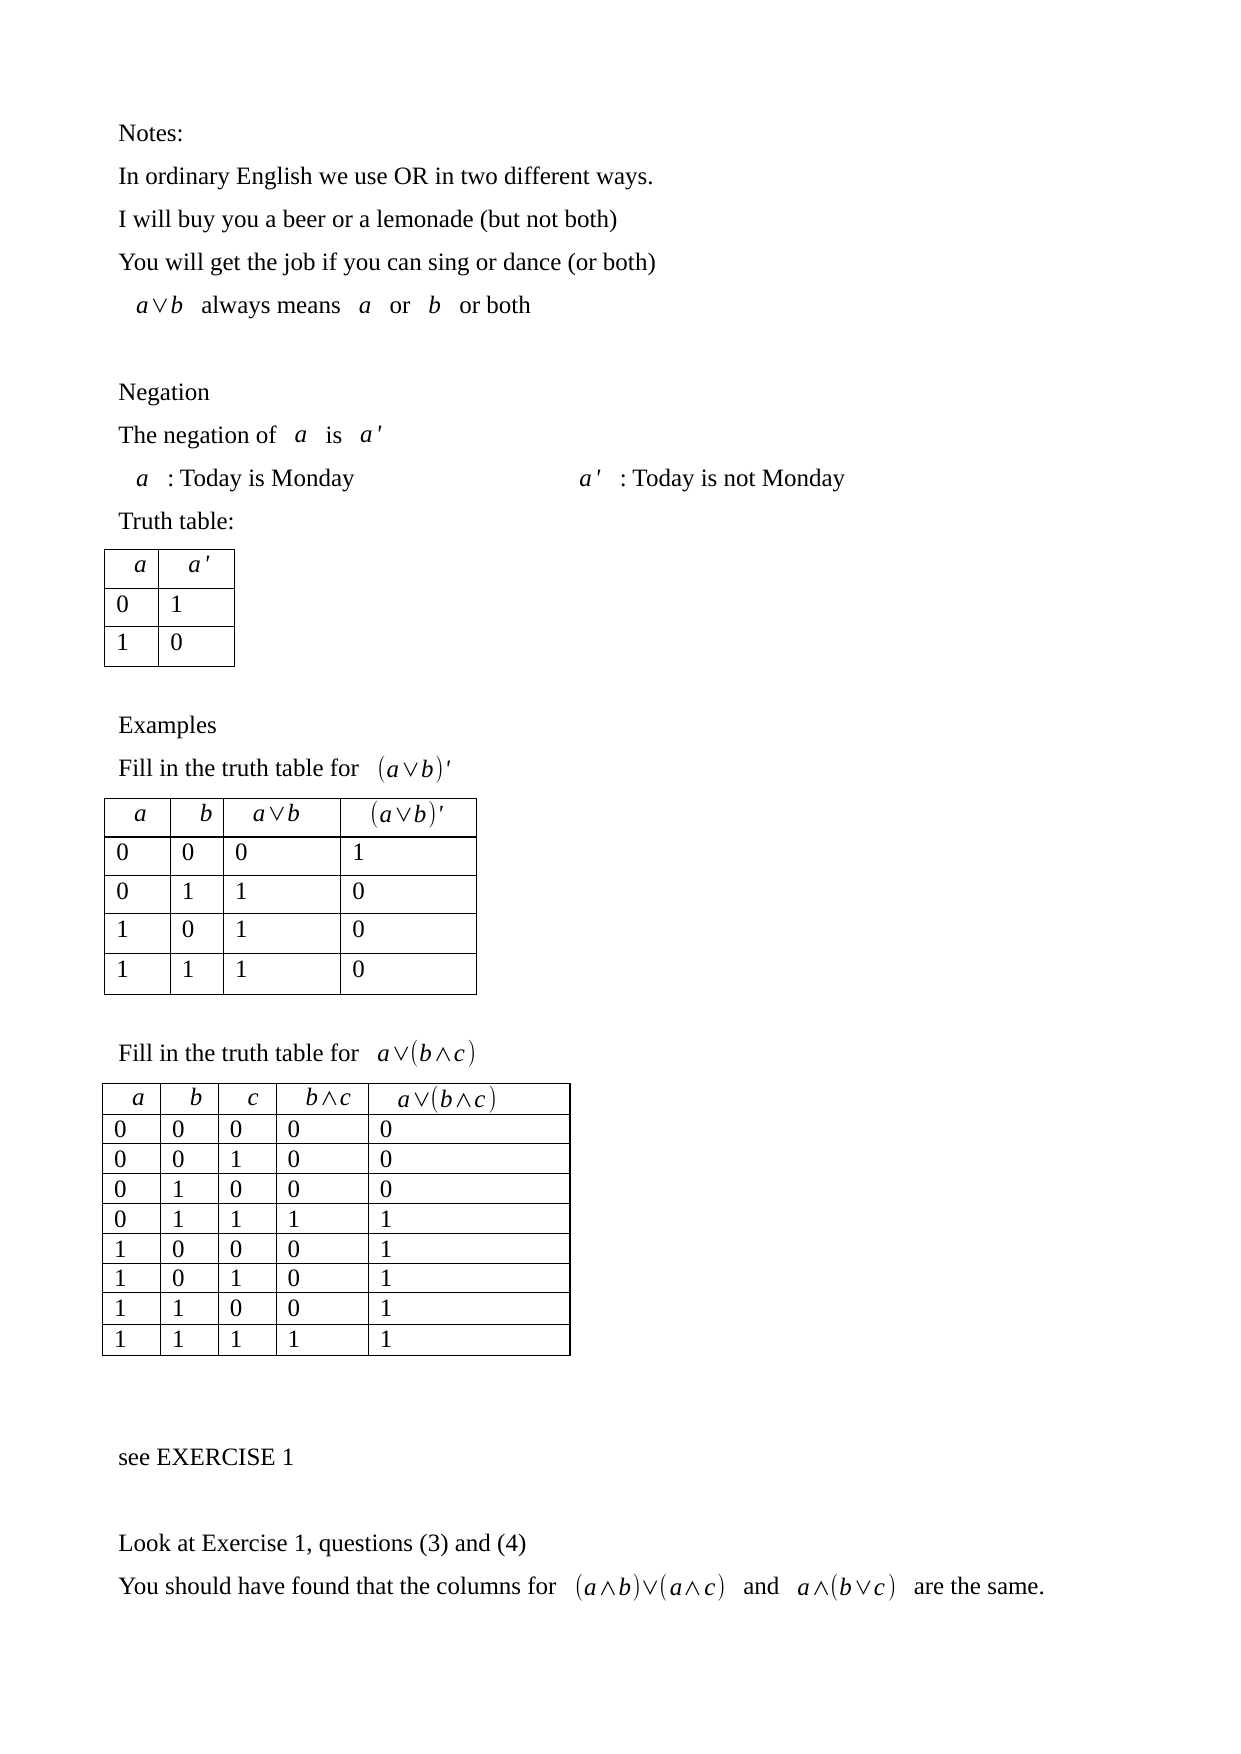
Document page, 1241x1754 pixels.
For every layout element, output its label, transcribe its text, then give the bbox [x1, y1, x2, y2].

text Fill in the truth table for [118, 753, 1122, 784]
table_cell 1 [224, 954, 340, 993]
table_header [105, 550, 158, 588]
table_cell 0 [341, 954, 476, 993]
table_cell 1 [161, 1293, 218, 1323]
text : Today is Monday : Today is not Monday [118, 463, 1122, 492]
table_cell 1 [105, 914, 170, 953]
table_cell 0 [219, 1293, 276, 1323]
table_cell 1 [341, 838, 476, 875]
table_cell 0 [341, 876, 476, 913]
text You will get the job if you can sing or dance (or both) [118, 247, 1122, 276]
table_cell 0 [224, 838, 340, 875]
table_cell 1 [369, 1234, 569, 1262]
table_header [103, 1084, 160, 1113]
table_cell 0 [277, 1293, 368, 1323]
table_cell 0 [105, 876, 170, 913]
table_cell 1 [369, 1325, 569, 1355]
table_cell 0 [369, 1174, 569, 1203]
table_cell 0 [103, 1204, 160, 1233]
table_header [224, 799, 340, 836]
text Fill in the truth table for [118, 1038, 1122, 1068]
table_cell 0 [161, 1144, 218, 1173]
table_cell 0 [159, 627, 234, 666]
table_cell 1 [103, 1293, 160, 1323]
table_cell 1 [161, 1325, 218, 1355]
table_cell 0 [369, 1144, 569, 1173]
table_cell 0 [105, 589, 158, 626]
table_cell 1 [103, 1264, 160, 1292]
table_cell 0 [105, 838, 170, 875]
text In ordinary English we use OR in two different ways. [118, 161, 1122, 190]
table_cell 1 [103, 1234, 160, 1262]
table_cell 0 [219, 1174, 276, 1203]
table_cell 1 [219, 1325, 276, 1355]
table_cell 1 [105, 627, 158, 666]
table_cell 1 [171, 876, 223, 913]
table_cell 0 [341, 914, 476, 953]
table_cell 1 [369, 1293, 569, 1323]
table_cell 0 [219, 1234, 276, 1262]
table_header [369, 1084, 569, 1113]
text Examples [118, 710, 1122, 739]
table_cell 1 [224, 876, 340, 913]
table_cell 1 [219, 1264, 276, 1292]
text Negation [118, 377, 1122, 406]
table_cell 1 [105, 954, 170, 993]
table_cell 1 [369, 1204, 569, 1233]
text always meansoror both [118, 291, 1122, 319]
text see EXERCISE 1 [118, 1442, 1122, 1471]
text I will buy you a beer or a lemonade (but not both) [118, 204, 1122, 233]
table_cell 1 [219, 1204, 276, 1233]
table_cell 1 [224, 914, 340, 953]
table_cell 1 [159, 589, 234, 626]
table_cell 1 [369, 1264, 569, 1292]
table_cell 1 [277, 1325, 368, 1355]
text Look at Exercise 1, questions (3) and (4) [118, 1528, 1122, 1557]
text You should have found that the columns forandare the same. [118, 1571, 1122, 1602]
table_header [341, 799, 476, 836]
table_cell 0 [171, 838, 223, 875]
table_cell 1 [277, 1204, 368, 1233]
table_cell 0 [103, 1144, 160, 1173]
table_cell 1 [219, 1144, 276, 1173]
table_cell 1 [161, 1204, 218, 1233]
table_header [277, 1084, 368, 1113]
table_cell 0 [369, 1115, 569, 1143]
table_header [105, 799, 170, 836]
table_header [171, 799, 223, 836]
table_cell 0 [277, 1264, 368, 1292]
text The negation ofis [118, 420, 1122, 449]
table_cell 0 [277, 1144, 368, 1173]
text Notes: [118, 118, 1122, 147]
table_header [219, 1084, 276, 1113]
table_cell 0 [161, 1115, 218, 1143]
text Truth table: [118, 506, 1122, 535]
table_cell 0 [103, 1174, 160, 1203]
table_cell 0 [171, 914, 223, 953]
table_cell 0 [103, 1115, 160, 1143]
table_header [159, 550, 234, 588]
table_cell 0 [277, 1115, 368, 1143]
table_cell 1 [161, 1174, 218, 1203]
table_cell 0 [277, 1174, 368, 1203]
table_cell 0 [277, 1234, 368, 1262]
table_cell 0 [161, 1234, 218, 1262]
table_cell 0 [219, 1115, 276, 1143]
table_cell 1 [171, 954, 223, 993]
table_cell 1 [103, 1325, 160, 1355]
table_cell 0 [161, 1264, 218, 1292]
table_header [161, 1084, 218, 1113]
